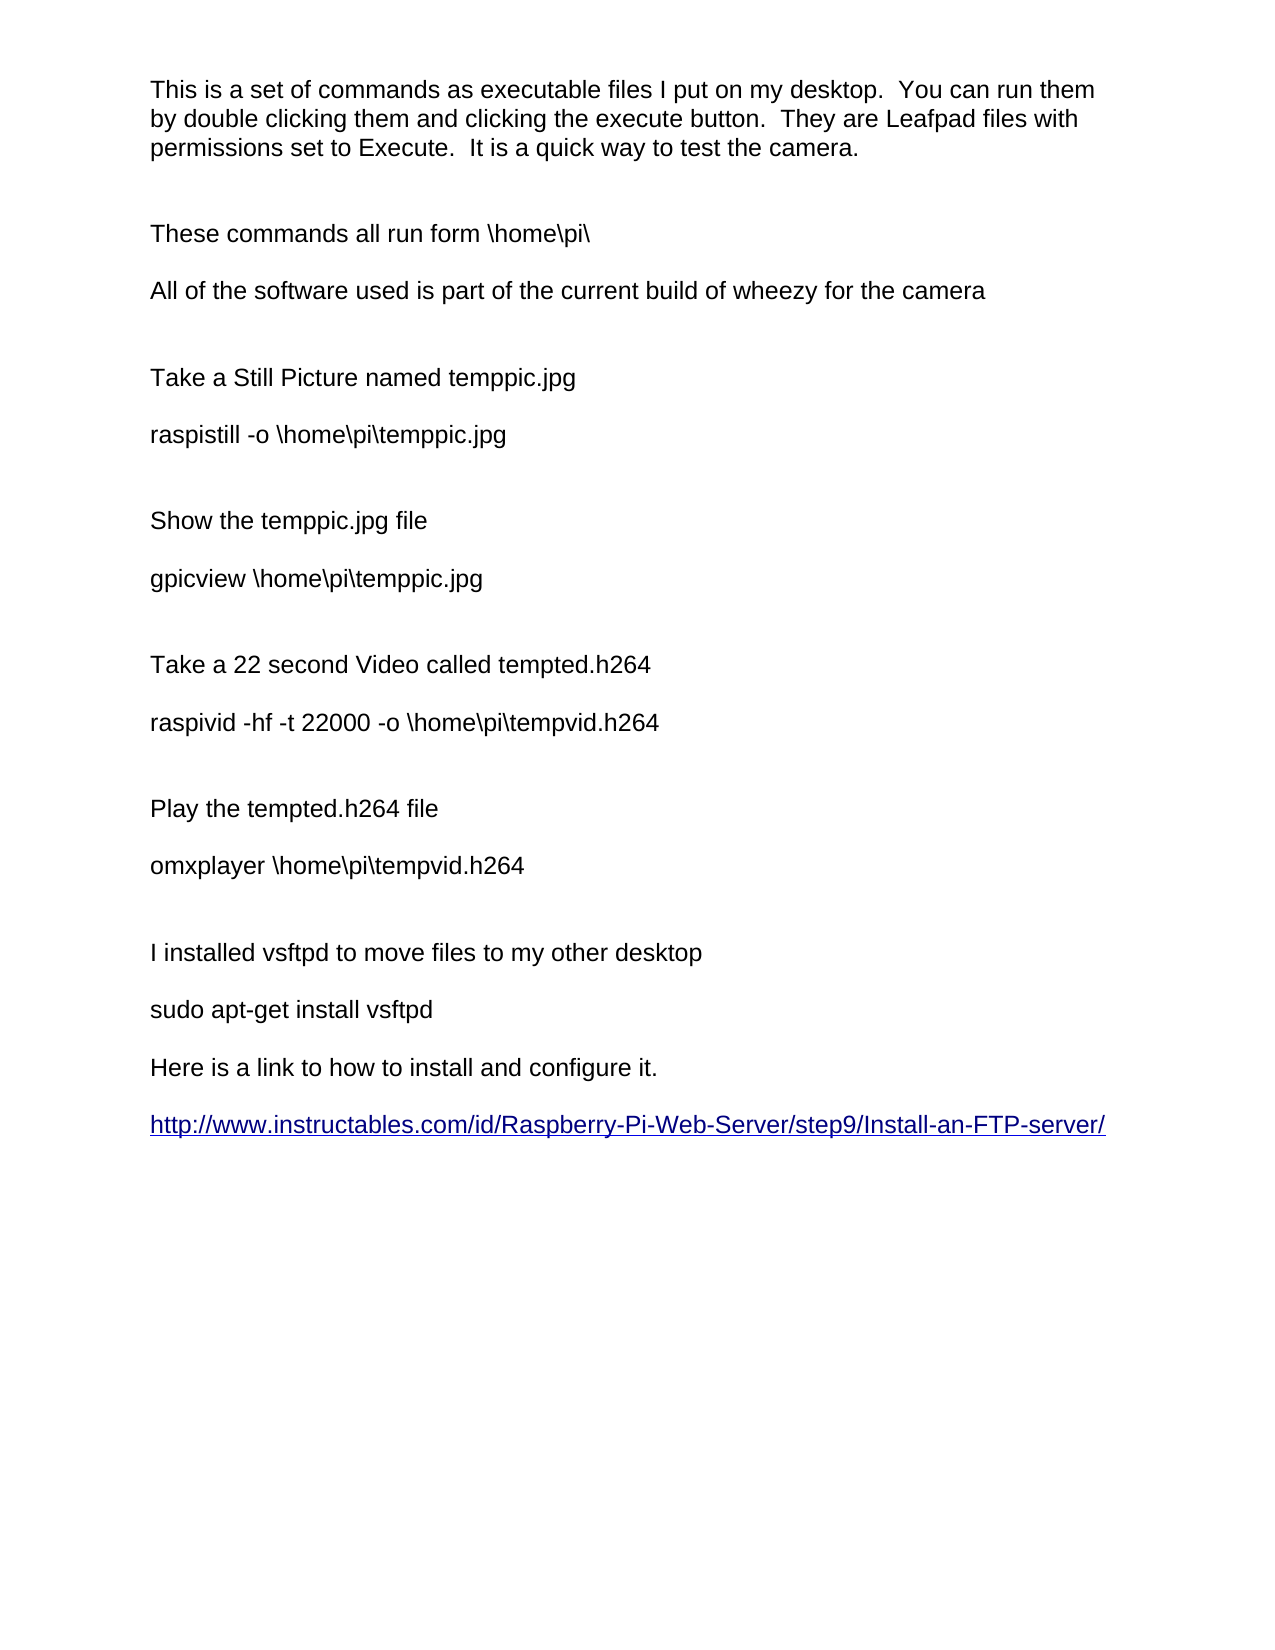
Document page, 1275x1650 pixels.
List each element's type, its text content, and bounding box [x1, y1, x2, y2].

text omxplayer \home\pi\tempvid.h264 [150, 851, 1125, 880]
text Show the temppic.jpg file [150, 506, 1125, 535]
text gpicview \home\pi\temppic.jpg [150, 564, 1125, 592]
text raspivid -hf -t 22000 -o \home\pi\tempvid.h264 [150, 707, 1125, 736]
text All of the software used is part of the current build of wheezy for the camera [150, 276, 1125, 305]
text Here is a link to how to install and configure it. [150, 1052, 1125, 1081]
text raspistill -o \home\pi\temppic.jpg [150, 420, 1125, 449]
text Take a Still Picture named temppic.jpg [150, 362, 1125, 391]
text http://www.instructables.com/id/Raspberry-Pi-Web-Server/step9/Install-an-FTP-server/ [150, 1110, 1125, 1139]
text Take a 22 second Video called tempted.h264 [150, 650, 1125, 679]
text This is a set of commands as executable files I put on my desktop. You can run them by double clicking them and clicking the execute button. They are Leafpad files with permissions set to Execute. It is a quick way to test the camera. [150, 75, 1125, 161]
text Play the tempted.h264 file [150, 794, 1125, 822]
text I installed vsftpd to move files to my other desktop [150, 937, 1125, 966]
text sudo apt-get install vsftpd [150, 995, 1125, 1024]
text These commands all run form \home\pi\ [150, 219, 1125, 247]
